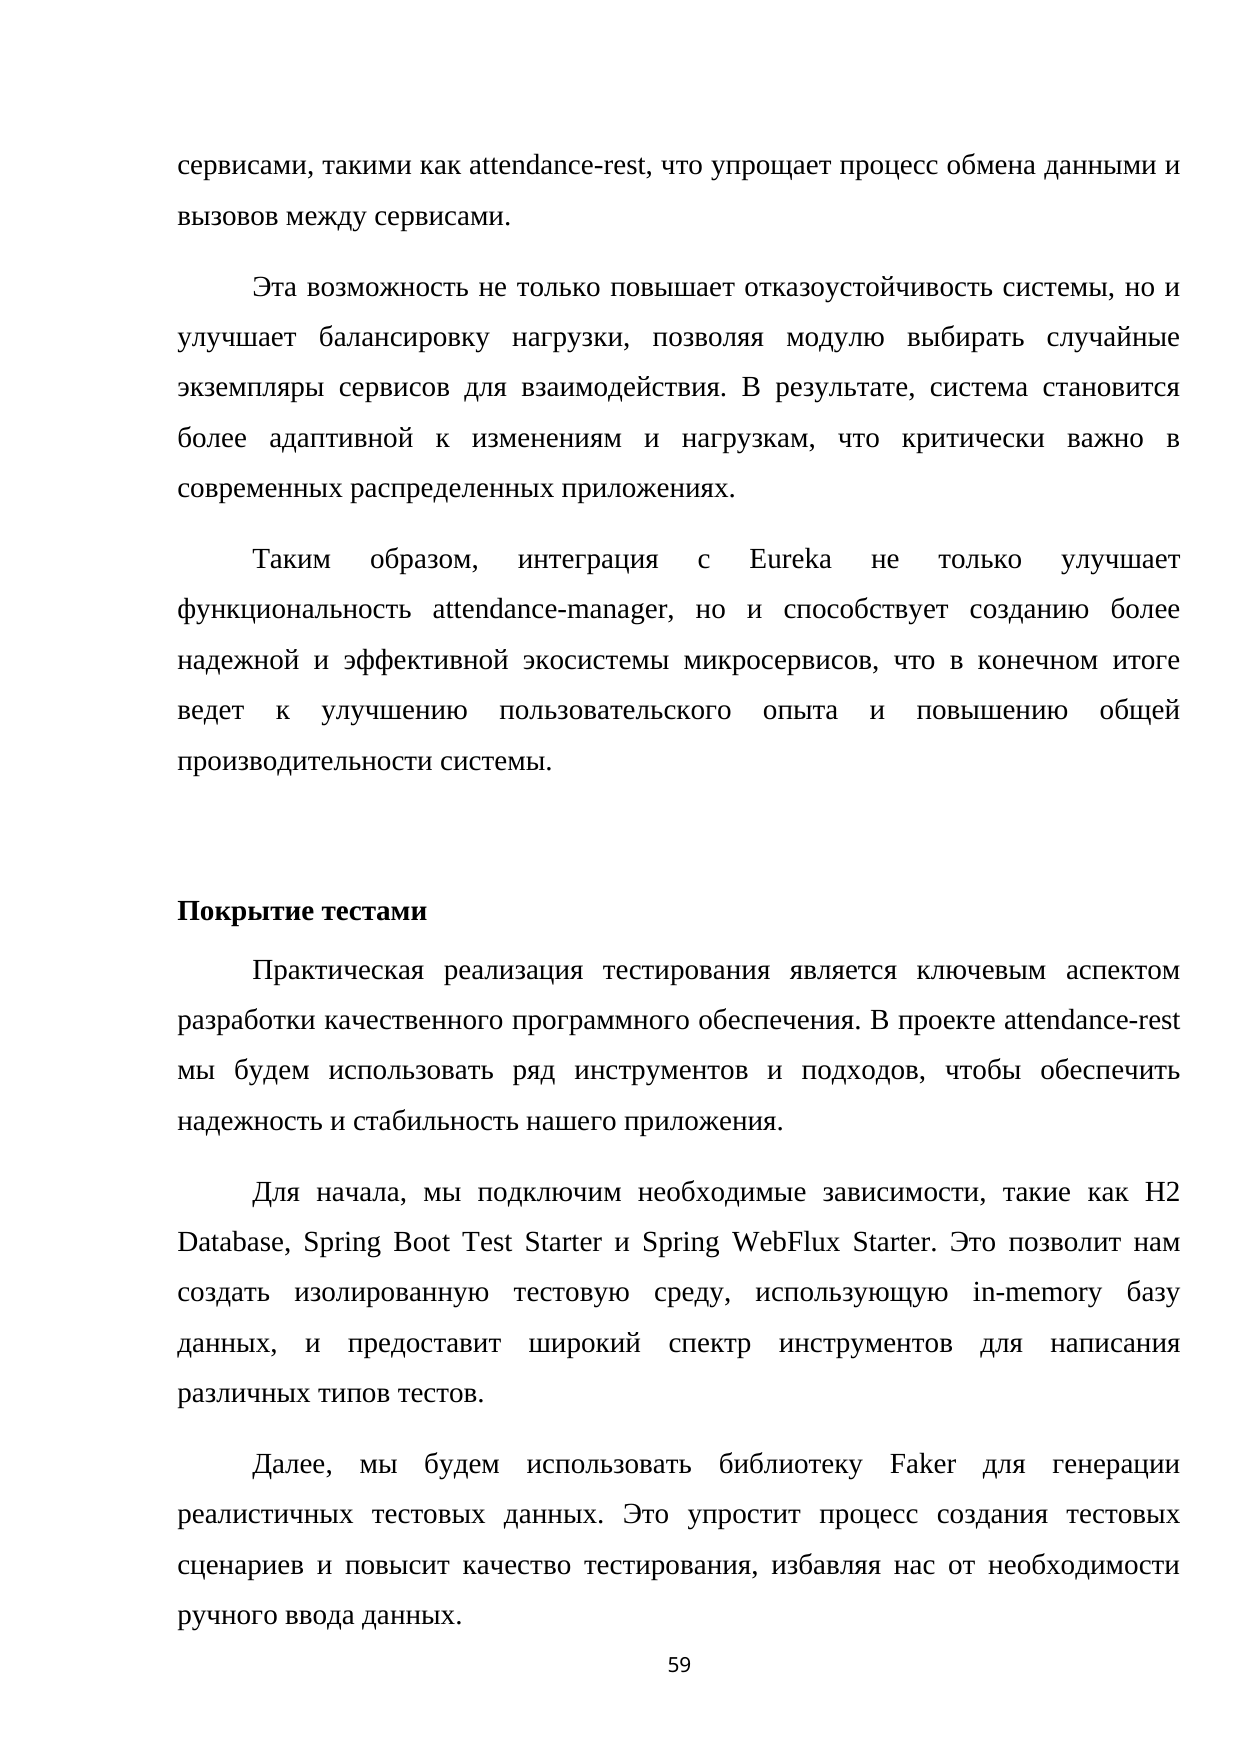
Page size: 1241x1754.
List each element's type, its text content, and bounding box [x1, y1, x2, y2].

text Таким образом, интеграция с Eureka не только улучшает функциональность attendance-manager, но и способствует созданию более надежной и эффективной экосистемы микросервисов, что в конечном итоге ведет к улучшению пользовательского опыта и повышению общей производительности системы. [177, 541, 1181, 776]
text Практическая реализация тестирования является ключевым аспектом разработки качественного программного обеспечения. В проекте attendance-rest мы будем использовать ряд инструментов и подходов, чтобы обеспечить надежность и стабильность нашего приложения. [177, 952, 1181, 1136]
text Далее, мы будем использовать библиотеку Faker для генерации реалистичных тестовых данных. Это упростит процесс создания тестовых сценариев и повысит качество тестирования, избавляя нас от необходимости ручного ввода данных. [177, 1446, 1181, 1631]
text Эта возможность не только повышает отказоустойчивость системы, но и улучшает балансировку нагрузки, позволяя модулю выбирать случайные экземпляры сервисов для взаимодействия. В результате, система становится более адаптивной к изменениям и нагрузкам, что критически важно в современных распределенных приложениях. [177, 269, 1181, 504]
text сервисами, такими как attendance-rest, что упрощает процесс обмена данными и вызовов между сервисами. [177, 147, 1181, 231]
text Для начала, мы подключим необходимые зависимости, такие как H2 Database, Spring Boot Test Starter и Spring WebFlux Starter. Это позволит нам создать изолированную тестовую среду, использующую in-memory базу данных, и предоставит широкий спектр инструментов для написания различных типов тестов. [177, 1174, 1181, 1409]
subtitle Покрытие тестами [177, 893, 1181, 927]
